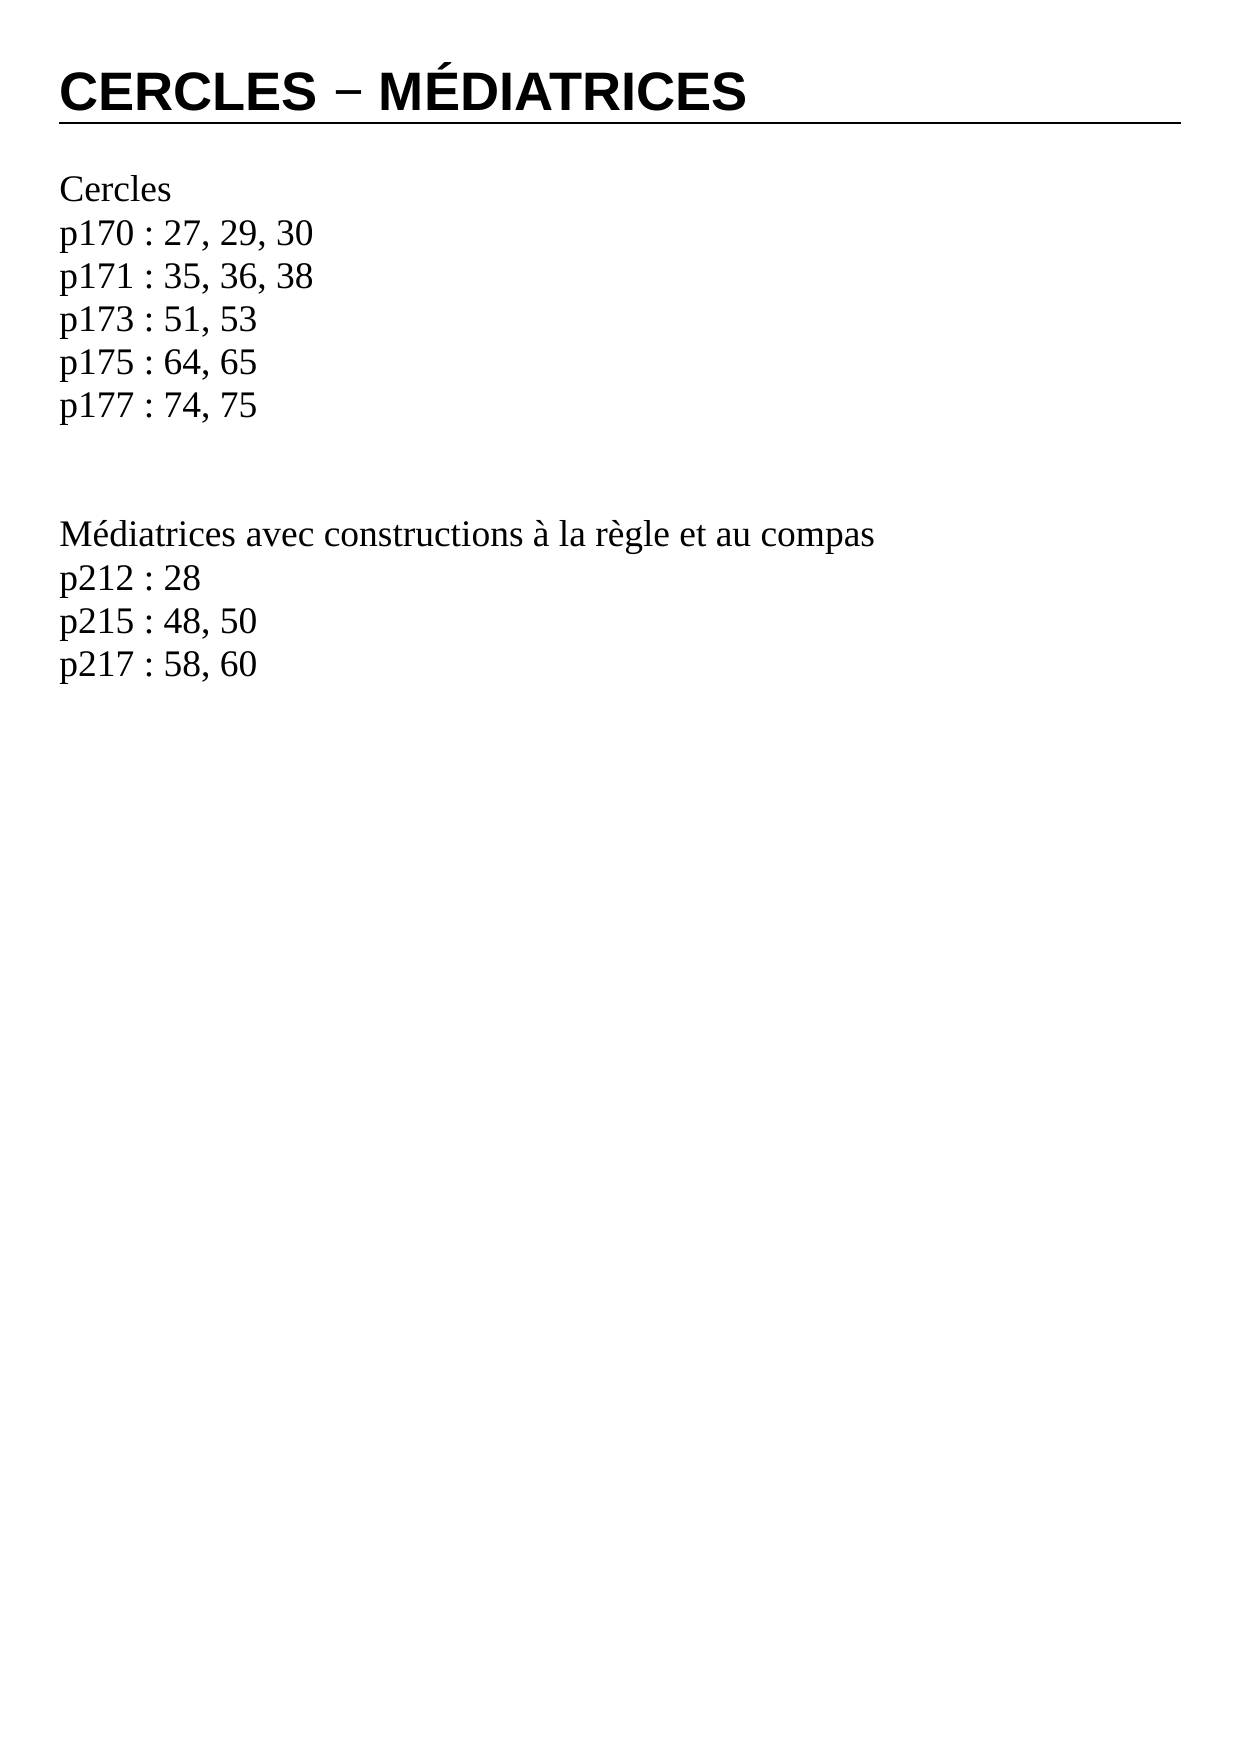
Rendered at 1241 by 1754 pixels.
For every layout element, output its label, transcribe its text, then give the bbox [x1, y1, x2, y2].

text p215 : 48, 50 [59, 598, 1181, 641]
text p177 : 74, 75 [59, 382, 1181, 426]
text Cercles − Médiatrices [59, 59, 1181, 122]
text Cercles [59, 167, 1181, 210]
text p217 : 58, 60 [59, 641, 1181, 684]
text p212 : 28 [59, 555, 1181, 598]
text p173 : 51, 53 [59, 296, 1181, 339]
text p171 : 35, 36, 38 [59, 253, 1181, 296]
text p170 : 27, 29, 30 [59, 210, 1181, 253]
text p175 : 64, 65 [59, 339, 1181, 382]
text Médiatrices avec constructions à la règle et au compas [59, 512, 1181, 555]
